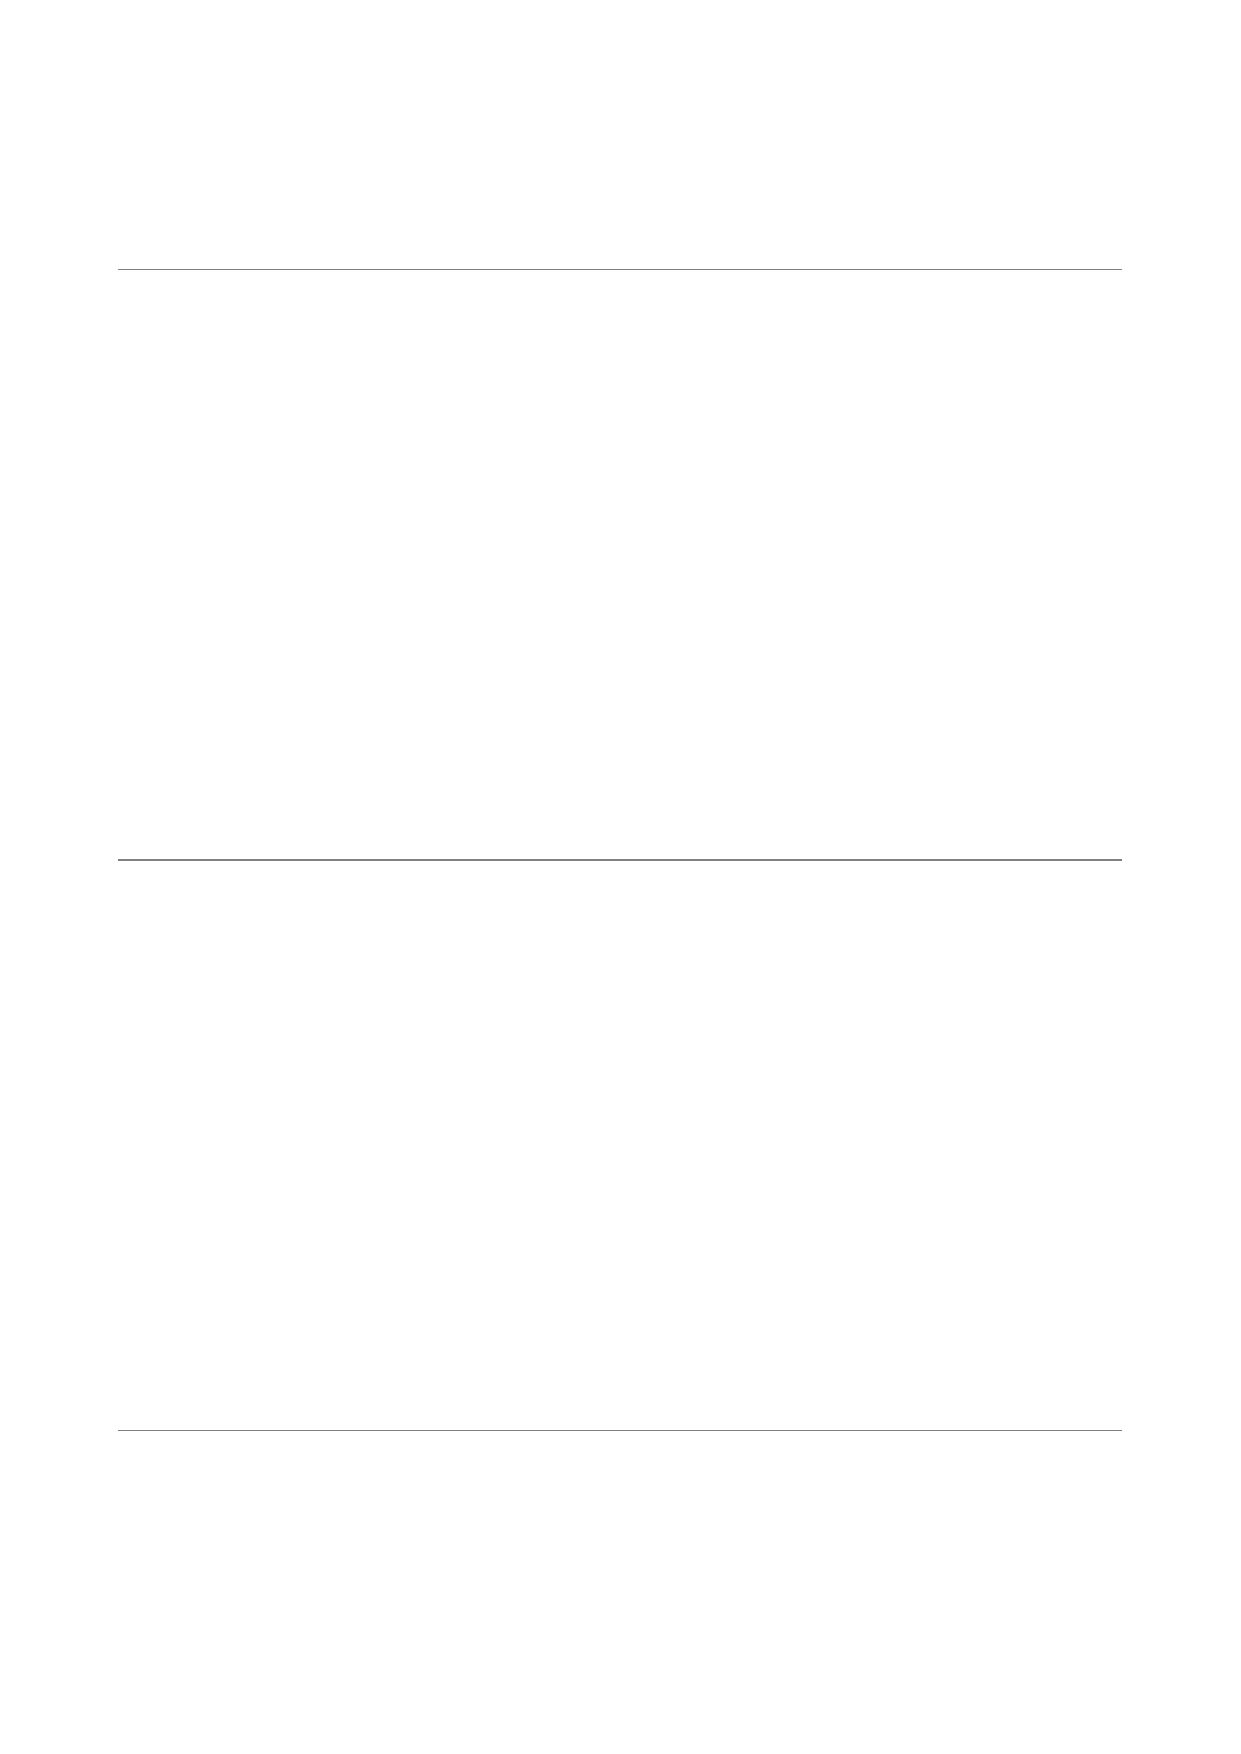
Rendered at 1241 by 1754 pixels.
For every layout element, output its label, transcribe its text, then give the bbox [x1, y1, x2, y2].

text } [118, 470, 1122, 493]
text get password() { [118, 1537, 1122, 1560]
text Сегодня: [118, 966, 1122, 994]
text class User { [118, 375, 1122, 399]
text 👉 fullName — данные, а не действие. [118, 795, 1122, 826]
subtitle 3. Контроль чтения данных [118, 1481, 1122, 1524]
text throw new Error("Нельзя читать пароль"); [118, 1560, 1122, 1584]
subtitle Зачем вообще нужны геттеры [118, 118, 1122, 161]
text this.birthDate [118, 1114, 1122, 1138]
text constructor(first, last) { [118, 399, 1122, 422]
subtitle 1. Вычисляемые свойства (главная причина) [118, 319, 1122, 363]
text Завтра: [118, 1066, 1122, 1095]
text get fullName() { [118, 517, 1122, 541]
text user.getFullName() // менее естественно [118, 742, 1122, 765]
subtitle 2. Скрыть внутреннюю реализацию [118, 910, 1122, 953]
text 👉 можно менять реализацию, не ломая API [118, 1368, 1122, 1397]
text user.fullName // выглядит как поле [118, 641, 1122, 665]
text get age() { [118, 1167, 1122, 1191]
text } [118, 1214, 1122, 1238]
text } [118, 588, 1122, 612]
text } [118, 1584, 1122, 1607]
text this._age [118, 1013, 1122, 1037]
text user.age // не меняется [118, 1315, 1122, 1339]
text this.lastName = last; [118, 446, 1122, 470]
text return this.firstName + " " + this.lastName; [118, 541, 1122, 564]
text } [118, 564, 1122, 588]
text return calcAge(this.birthDate); [118, 1191, 1122, 1214]
text Геттер нужен, когда ты хочешь читать “свойство”, а на самом деле там логика, а не поле. [118, 174, 1122, 236]
text this.firstName = first; [118, 422, 1122, 446]
text Без геттера было бы: [118, 694, 1122, 723]
text Внешний код: [118, 1267, 1122, 1296]
